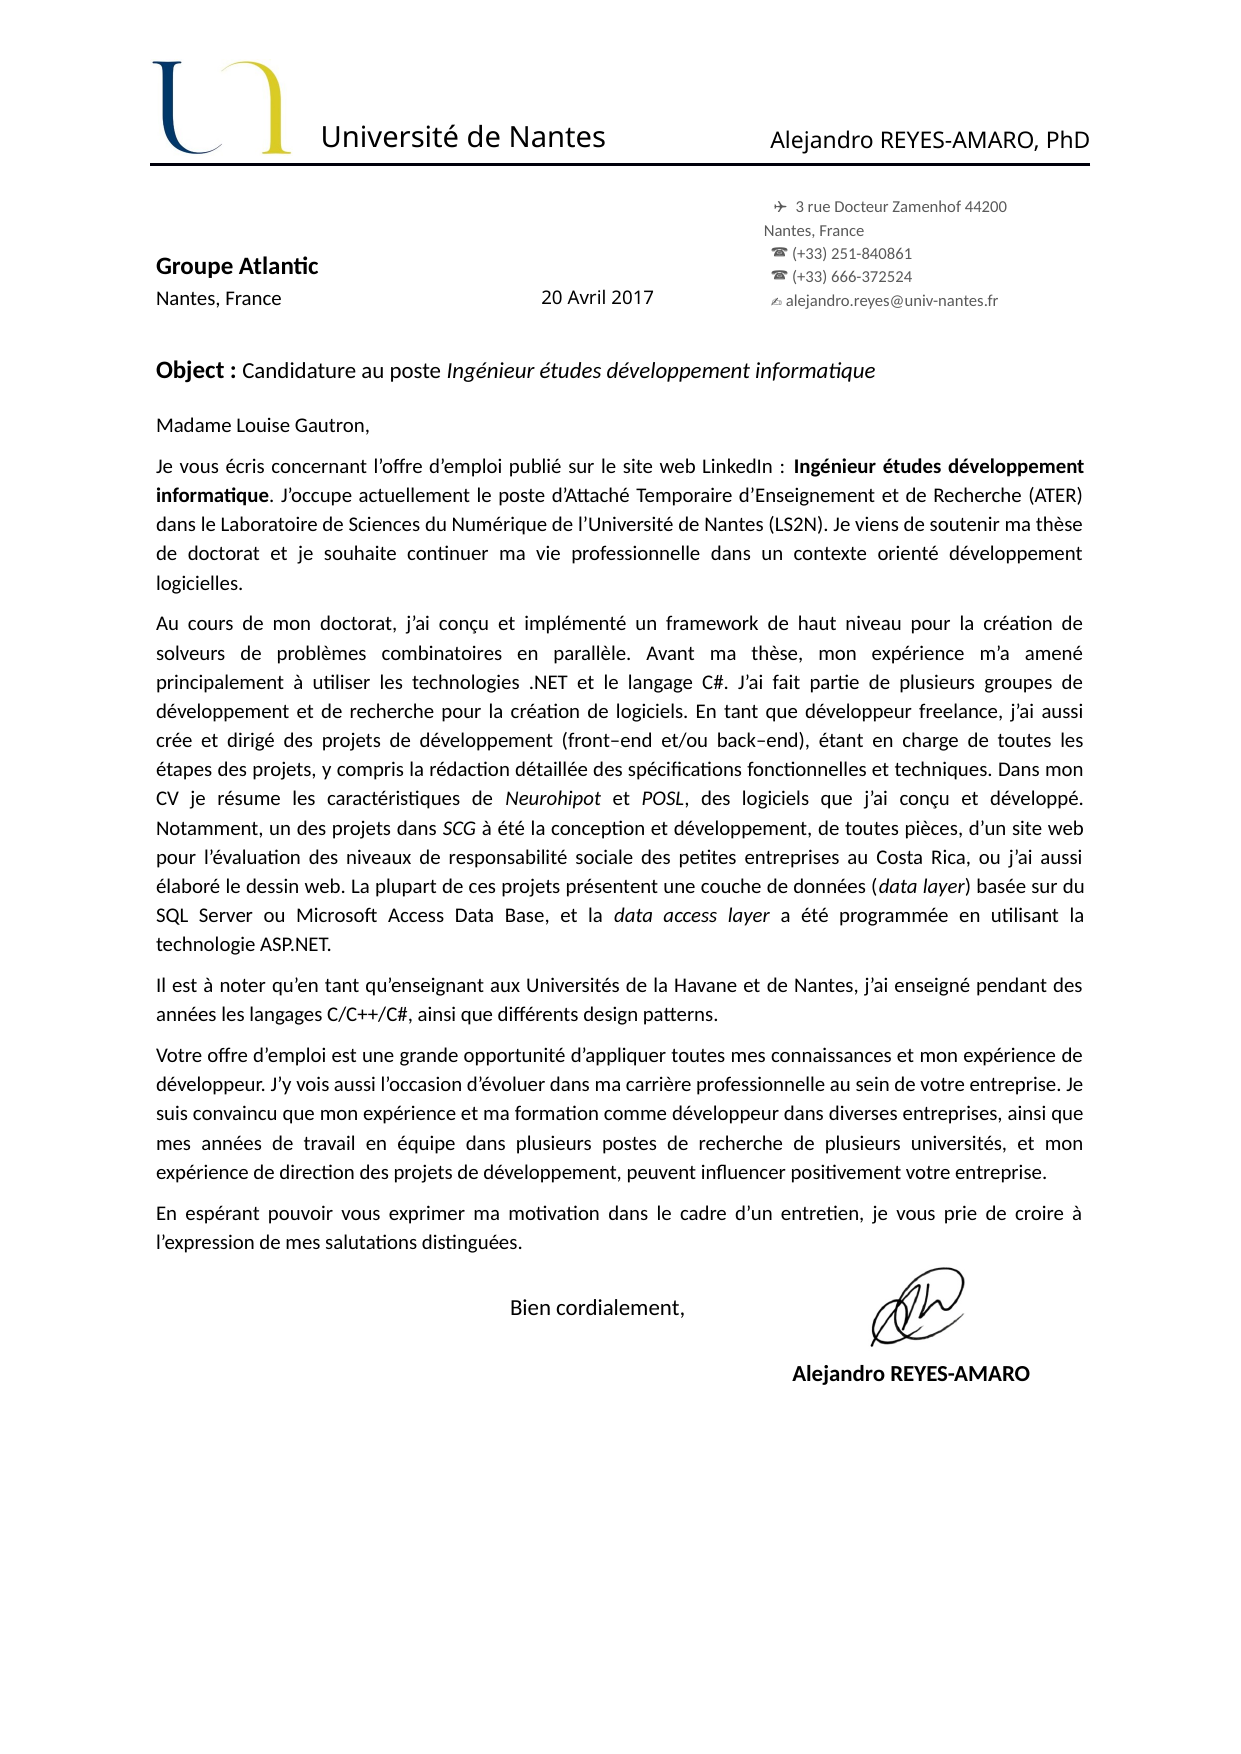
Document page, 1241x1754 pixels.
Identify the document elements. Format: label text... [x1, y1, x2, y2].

table_header 20 Avril 2017 [463, 191, 732, 316]
table_header Groupe Atlantic Nantes, France [150, 191, 463, 316]
picture [842, 1265, 980, 1356]
table_cell Object : Candidature au poste Ingénieur études développement informatique Madame Louise Gautron, Je vous écris concernant l’offre d’emploi publié sur le site web LinkedIn : Ingénieur études développement informatique. J’occupe actuellement le poste d’Attaché Temporaire d’Enseignement et de Recherche (ATER) dans le Laboratoire de Sciences du Numérique de l’Université de Nantes (LS2N). Je viens de soutenir ma thèse de doctorat et je souhaite continuer ma vie professionnelle dans un contexte orienté développement logicielles. Au cours de mon doctorat, j’ai conçu et implémenté un framework de haut niveau pour la création de solveurs de problèmes combinatoires en parallèle. Avant ma thèse, mon expérience m’a amené principalement à utiliser les technologies .NET et le langage C#. J’ai fait partie de plusieurs groupes de développement et de recherche pour la création de logiciels. En tant que développeur freelance, j’ai aussi crée et dirigé des projets de développement (front–end et/ou back–end), étant en charge de toutes les étapes des projets, y compris la rédaction détaillée des spécifications fonctionnelles et techniques. Dans mon CV je résume les caractéristiques de Neurohipot et POSL, des logiciels que j’ai conçu et développé. Notamment, un des projets dans SCG à été la conception et développement, de toutes pièces, d’un site web pour l’évaluation des niveaux de responsabilité sociale des petites entreprises au Costa Rica, ou j’ai aussi élaboré le dessin web. La plupart de ces projets présentent une couche de données (data layer) basée sur du SQL Server ou Microsoft Access Data Base, et la data access layer a été programmée en utilisant la technologie ASP.NET. Il est à noter qu’en tant qu’enseignant aux Universités de la Havane et de Nantes, j’ai enseigné pendant des années les langages C/C++/C#, ainsi que différents design patterns. Votre offre d’emploi est une grande opportunité d’appliquer toutes mes connaissances et mon expérience de développeur. J’y vois aussi l’occasion d’évoluer dans ma carrière professionnelle au sein de votre entreprise. Je suis convaincu que mon expérience et ma formation comme développeur dans diverses entreprises, ainsi que mes années de travail en équipe dans plusieurs postes de recherche de plusieurs universités, et mon expérience de direction des projets de développement, peuvent influencer positivement votre entreprise. En espérant pouvoir vous exprimer ma motivation dans le cadre d’un entretien, je vous prie de croire à l’expression de mes salutations distinguées. [150, 316, 1090, 1260]
picture [150, 59, 293, 156]
table_header ) 3 rue Docteur Zamenhof 44200 Nantes, France % (+33) 251-840861 % (+33) 666-372524  alejandro.reyes@univ-nantes.fr [732, 191, 1090, 316]
table_cell [150, 1260, 463, 1393]
table_cell Bien cordialement, [463, 1260, 732, 1393]
table_cell Alejandro REYES-AMARO [732, 1260, 1090, 1393]
